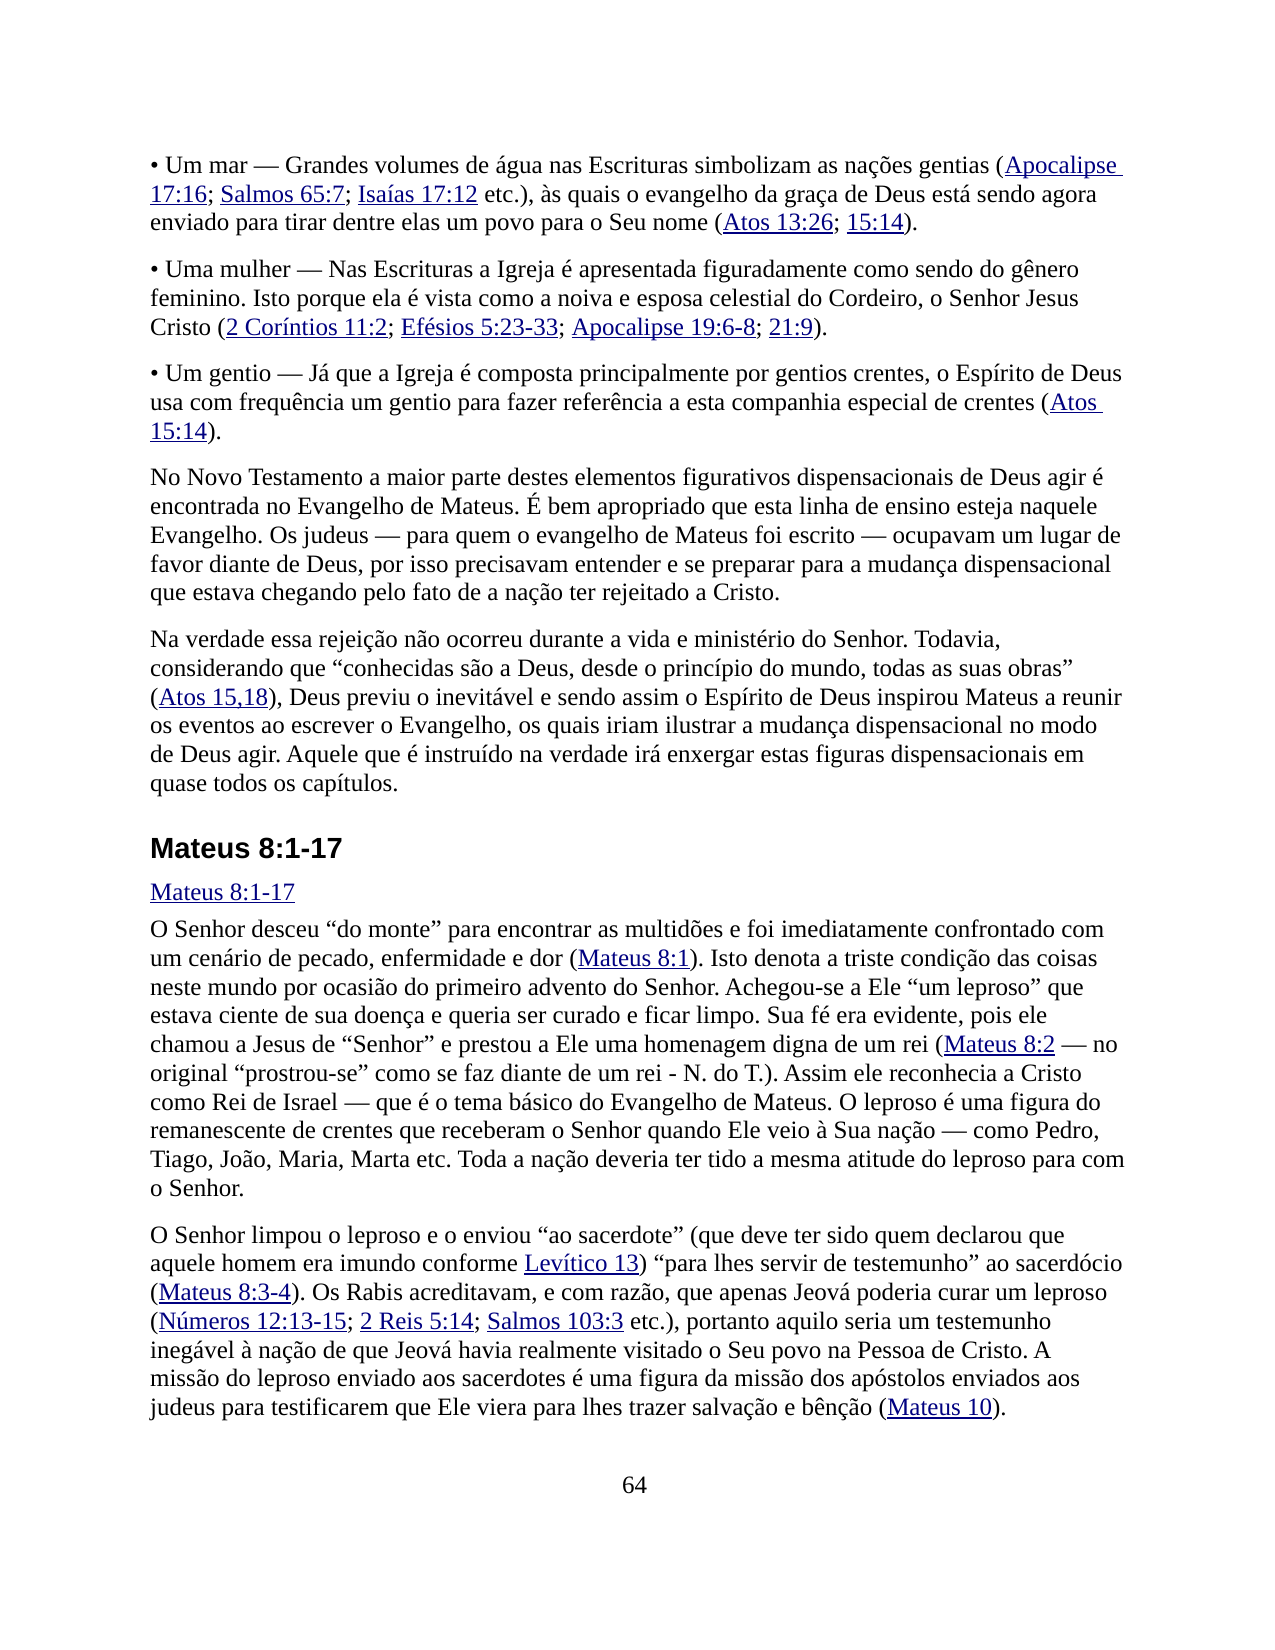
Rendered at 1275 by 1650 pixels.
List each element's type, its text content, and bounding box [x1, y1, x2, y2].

text O Senhor limpou o leproso e o enviou “ao sacerdote” (que deve ter sido quem declarou que aquele homem era imundo conforme Levítico 13) “para lhes servir de testemunho” ao sacerdócio (Mateus 8:3-4). Os Rabis acreditavam, e com razão, que apenas Jeová poderia curar um leproso (Números 12:13-15; 2 Reis 5:14; Salmos 103:3 etc.), portanto aquilo seria um testemunho inegável à nação de que Jeová havia realmente visitado o Seu povo na Pessoa de Cristo. A missão do leproso enviado aos sacerdotes é uma figura da missão dos apóstolos enviados aos judeus para testificarem que Ele viera para lhes trazer salvação e bênção (Mateus 10). [150, 1220, 1125, 1421]
subtitle Mateus 8:1-17 [150, 831, 1125, 864]
text Na verdade essa rejeição não ocorreu durante a vida e ministério do Senhor. Todavia, considerando que “conhecidas são a Deus, desde o princípio do mundo, todas as suas obras” (Atos 15,18), Deus previu o inevitável e sendo assim o Espírito de Deus inspirou Mateus a reunir os eventos ao escrever o Evangelho, os quais iriam ilustrar a mudança dispensacional no modo de Deus agir. Aquele que é instruído na verdade irá enxergar estas figuras dispensacionais em quase todos os capítulos. [150, 624, 1125, 797]
text O Senhor desceu “do monte” para encontrar as multidões e foi imediatamente confrontado com um cenário de pecado, enfermidade e dor (Mateus 8:1). Isto denota a triste condição das coisas neste mundo por ocasião do primeiro advento do Senhor. Achegou-se a Ele “um leproso” que estava ciente de sua doença e queria ser curado e ficar limpo. Sua fé era evidente, pois ele chamou a Jesus de “Senhor” e prestou a Ele uma homenagem digna de um rei (Mateus 8:2 — no original “prostrou-se” como se faz diante de um rei - N. do T.). Assim ele reconhecia a Cristo como Rei de Israel — que é o tema básico do Evangelho de Mateus. O leproso é uma figura do remanescente de crentes que receberam o Senhor quando Ele veio à Sua nação — como Pedro, Tiago, João, Maria, Marta etc. Toda a nação deveria ter tido a mesma atitude do leproso para com o Senhor. [150, 914, 1125, 1202]
text No Novo Testamento a maior parte destes elementos figurativos dispensacionais de Deus agir é encontrada no Evangelho de Mateus. É bem apropriado que esta linha de ensino esteja naquele Evangelho. Os judeus — para quem o evangelho de Mateus foi escrito — ocupavam um lugar de favor diante de Deus, por isso precisavam entender e se preparar para a mudança dispensacional que estava chegando pelo fato de a nação ter rejeitado a Cristo. [150, 462, 1125, 606]
text • Um mar — Grandes volumes de água nas Escrituras simbolizam as nações gentias (Apocalipse 17:16; Salmos 65:7; Isaías 17:12 etc.), às quais o evangelho da graça de Deus está sendo agora enviado para tirar dentre elas um povo para o Seu nome (Atos 13:26; 15:14). [150, 150, 1125, 236]
text • Um gentio — Já que a Igreja é composta principalmente por gentios crentes, o Espírito de Deus usa com frequência um gentio para fazer referência a esta companhia especial de crentes (Atos 15:14). [150, 358, 1125, 444]
text • Uma mulher — Nas Escrituras a Igreja é apresentada figuradamente como sendo do gênero feminino. Isto porque ela é vista como a noiva e esposa celestial do Cordeiro, o Senhor Jesus Cristo (2 Coríntios 11:2; Efésios 5:23-33; Apocalipse 19:6-8; 21:9). [150, 254, 1125, 340]
text Mateus 8:1-17 [150, 877, 1125, 905]
